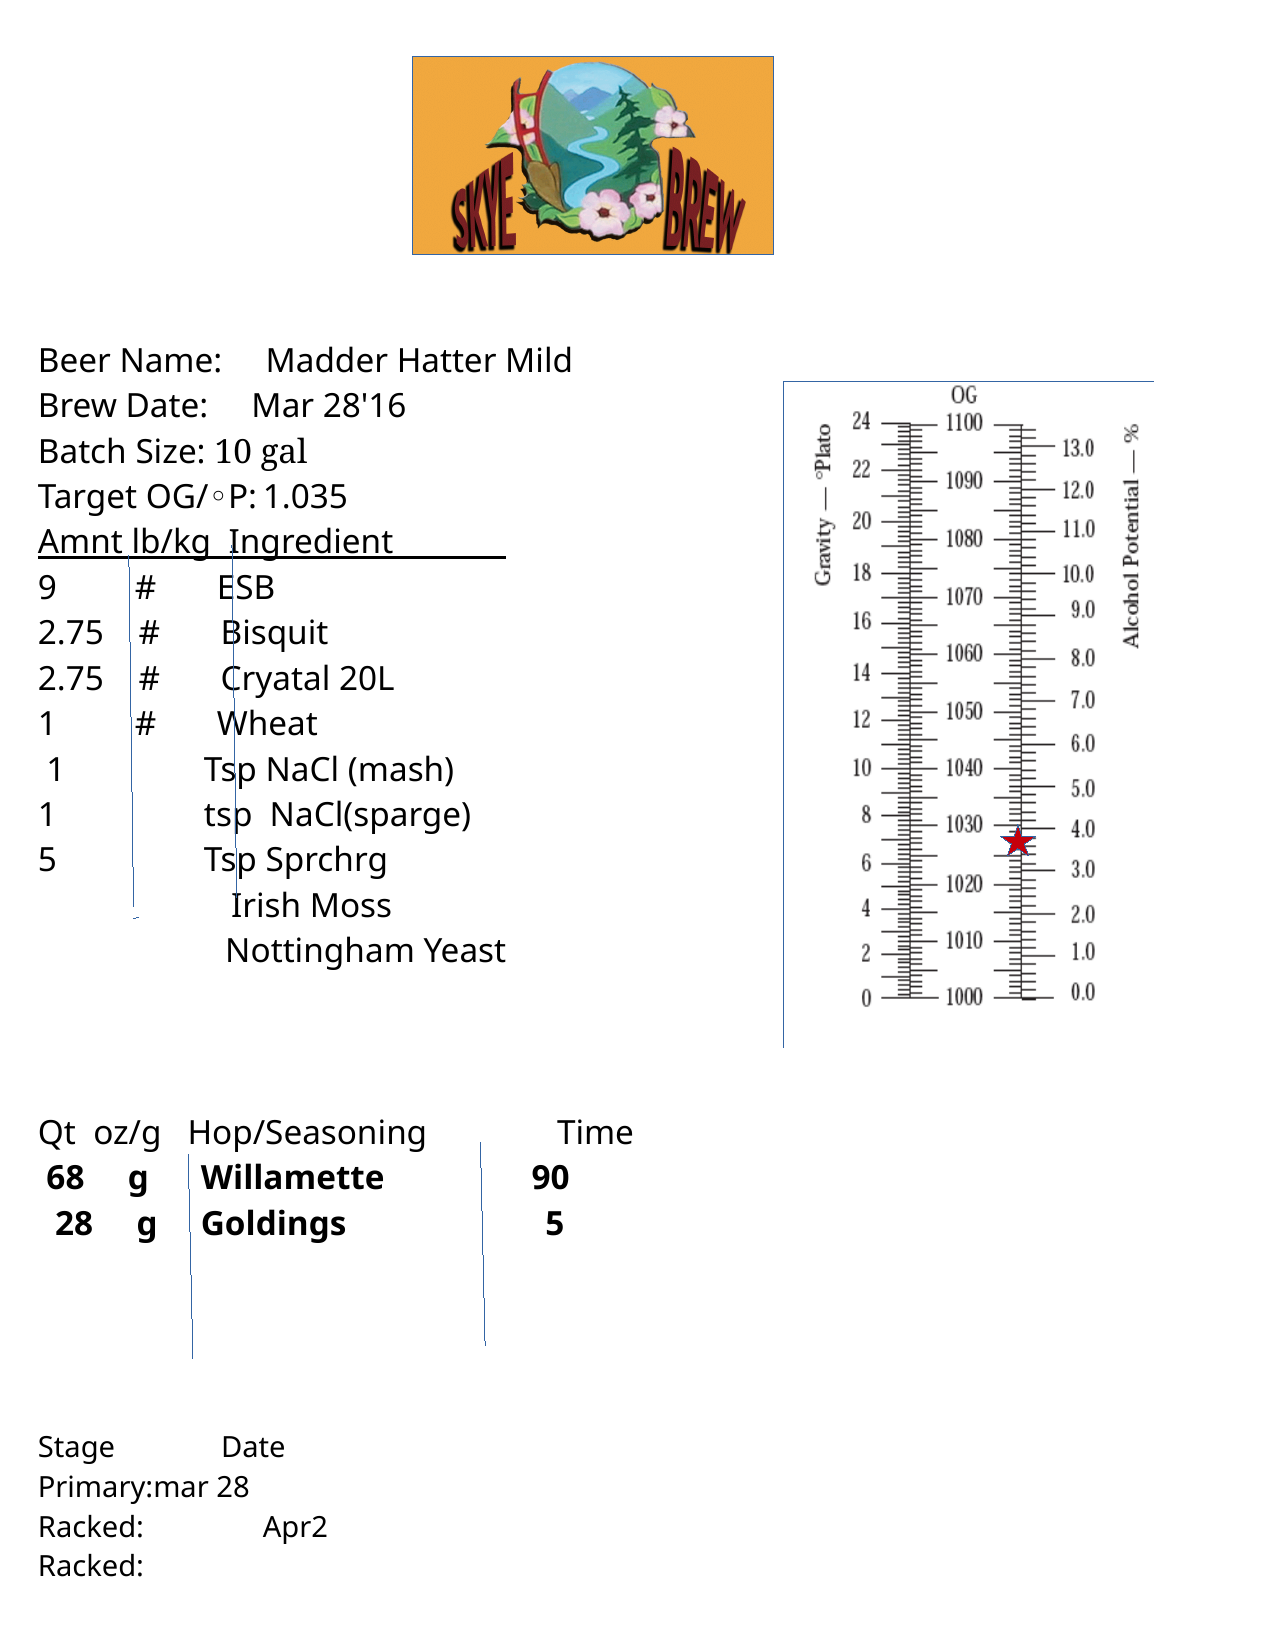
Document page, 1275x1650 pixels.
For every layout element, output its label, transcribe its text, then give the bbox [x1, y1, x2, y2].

text 1 # Wheat [38, 700, 234, 745]
text 28 g Goldings 5 [38, 1199, 1237, 1245]
text Tsp NaCl (mash) [132, 745, 783, 791]
text Nottingham Yeast [38, 927, 783, 972]
text Racked: [38, 1546, 1237, 1585]
text 1 tsp NaCl(sparge) [1154, 791, 1237, 836]
text [1154, 882, 1237, 927]
text [1154, 836, 1237, 882]
text 2.75 # Bisquit [38, 609, 233, 654]
text Irish Moss [38, 882, 783, 927]
text Beer Name: Madder Hatter Mild [38, 337, 1237, 382]
text # Cryatal 20L [131, 654, 783, 700]
text [1154, 654, 1237, 700]
text 2.75 [38, 654, 130, 700]
text 9 # ESB [38, 564, 232, 609]
text 1 [38, 745, 131, 791]
text Target OG/◦P: 1.035 [38, 473, 783, 518]
text Qt oz/g Hop/Seasoning Time [38, 1109, 1237, 1154]
text [1154, 927, 1237, 972]
text [1154, 518, 1237, 564]
text Racked: Apr2 [38, 1506, 1237, 1546]
text Batch Size: 10 gal [38, 427, 783, 473]
text Amnt lb/kg Ingredient [38, 518, 783, 564]
text 5 Tsp Sprchrg [38, 836, 783, 882]
text 1 # Wheat [1154, 700, 1237, 745]
text 2.75 # Bisquit [1154, 609, 1237, 654]
text 9 # ESB [233, 564, 783, 609]
text 2.75 # Bisquit [233, 609, 783, 654]
text [1154, 473, 1237, 518]
text 1 # Wheat [235, 700, 783, 745]
text [1154, 745, 1237, 791]
text 1 tsp NaCl(sparge) [236, 791, 783, 836]
text [1154, 382, 1237, 427]
text [1154, 427, 1237, 473]
text 68 g Willamette 90 [38, 1154, 1237, 1199]
text 9 # ESB [1154, 564, 1237, 609]
text Primary:mar 28 [38, 1466, 1237, 1506]
text Brew Date: Mar 28'16 [38, 382, 783, 427]
text Stage Date [38, 1381, 1237, 1466]
text 1 tsp NaCl(sparge) [38, 791, 235, 836]
